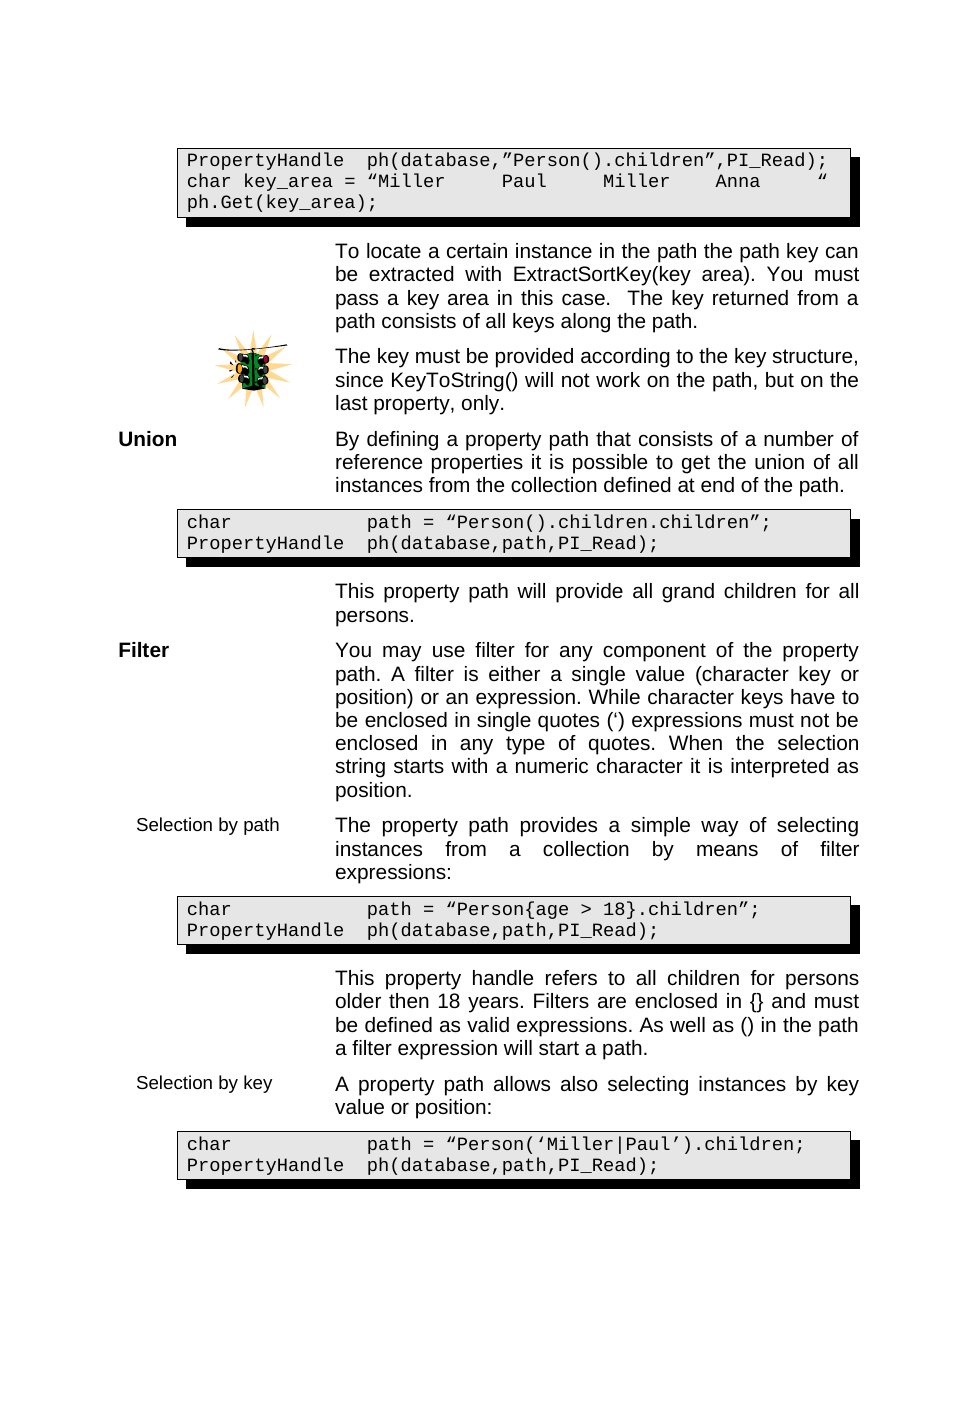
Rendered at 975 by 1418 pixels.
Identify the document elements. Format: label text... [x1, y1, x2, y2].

table_cell PropertyHandle ph(database,”Person().children”,PI_Read); char key_area = “Miller Paul Miller Anna “ ph.Get(key_area); [107, 148, 871, 239]
table_cell Union [107, 427, 324, 509]
table_cell [107, 580, 324, 639]
table_cell char path = “Person{age > 18}.children”; PropertyHandle ph(database,path,PI_Read); [107, 896, 871, 967]
table_cell To locate a certain instance in the path the path key can be extracted with ExtractSortKey(key area). You must pass a key area in this case. The key returned from a path consists of all keys along the path. The key must be provided according to the key structure, since KeyToString() will not work on the path, but on the last property, only. [324, 240, 871, 427]
table_cell Selection by path [107, 814, 324, 896]
table_cell A property path allows also selecting instances by key value or position: [324, 1072, 871, 1131]
table_cell Selection by key [107, 1072, 324, 1131]
table_cell By defining a property path that consists of a number of reference properties it is possible to get the union of all instances from the collection defined at end of the path. [324, 427, 871, 509]
table_cell char path = “Person().children.children”; PropertyHandle ph(database,path,PI_Read); [107, 509, 871, 580]
table_cell [107, 240, 324, 427]
table_cell Filter [107, 639, 324, 814]
table_cell char path = “Person(‘Miller|Paul’).children; PropertyHandle ph(database,path,PI_Read); [107, 1131, 871, 1202]
table_cell You may use filter for any component of the property path. A filter is either a single value (character key or position) or an expression. While character keys have to be enclosed in single quotes (‘) expressions must not be enclosed in any type of quotes. When the selection string starts with a numeric character it is interpreted as position. [324, 639, 871, 814]
table_cell The property path provides a simple way of selecting instances from a collection by means of filter expressions: [324, 814, 871, 896]
table_cell This property handle refers to all children for persons older then 18 years. Filters are enclosed in {} and must be defined as valid expressions. As well as () in the path a filter expression will start a path. [324, 967, 871, 1072]
table_cell This property path will provide all grand children for all persons. [324, 580, 871, 639]
table_cell [107, 967, 324, 1072]
